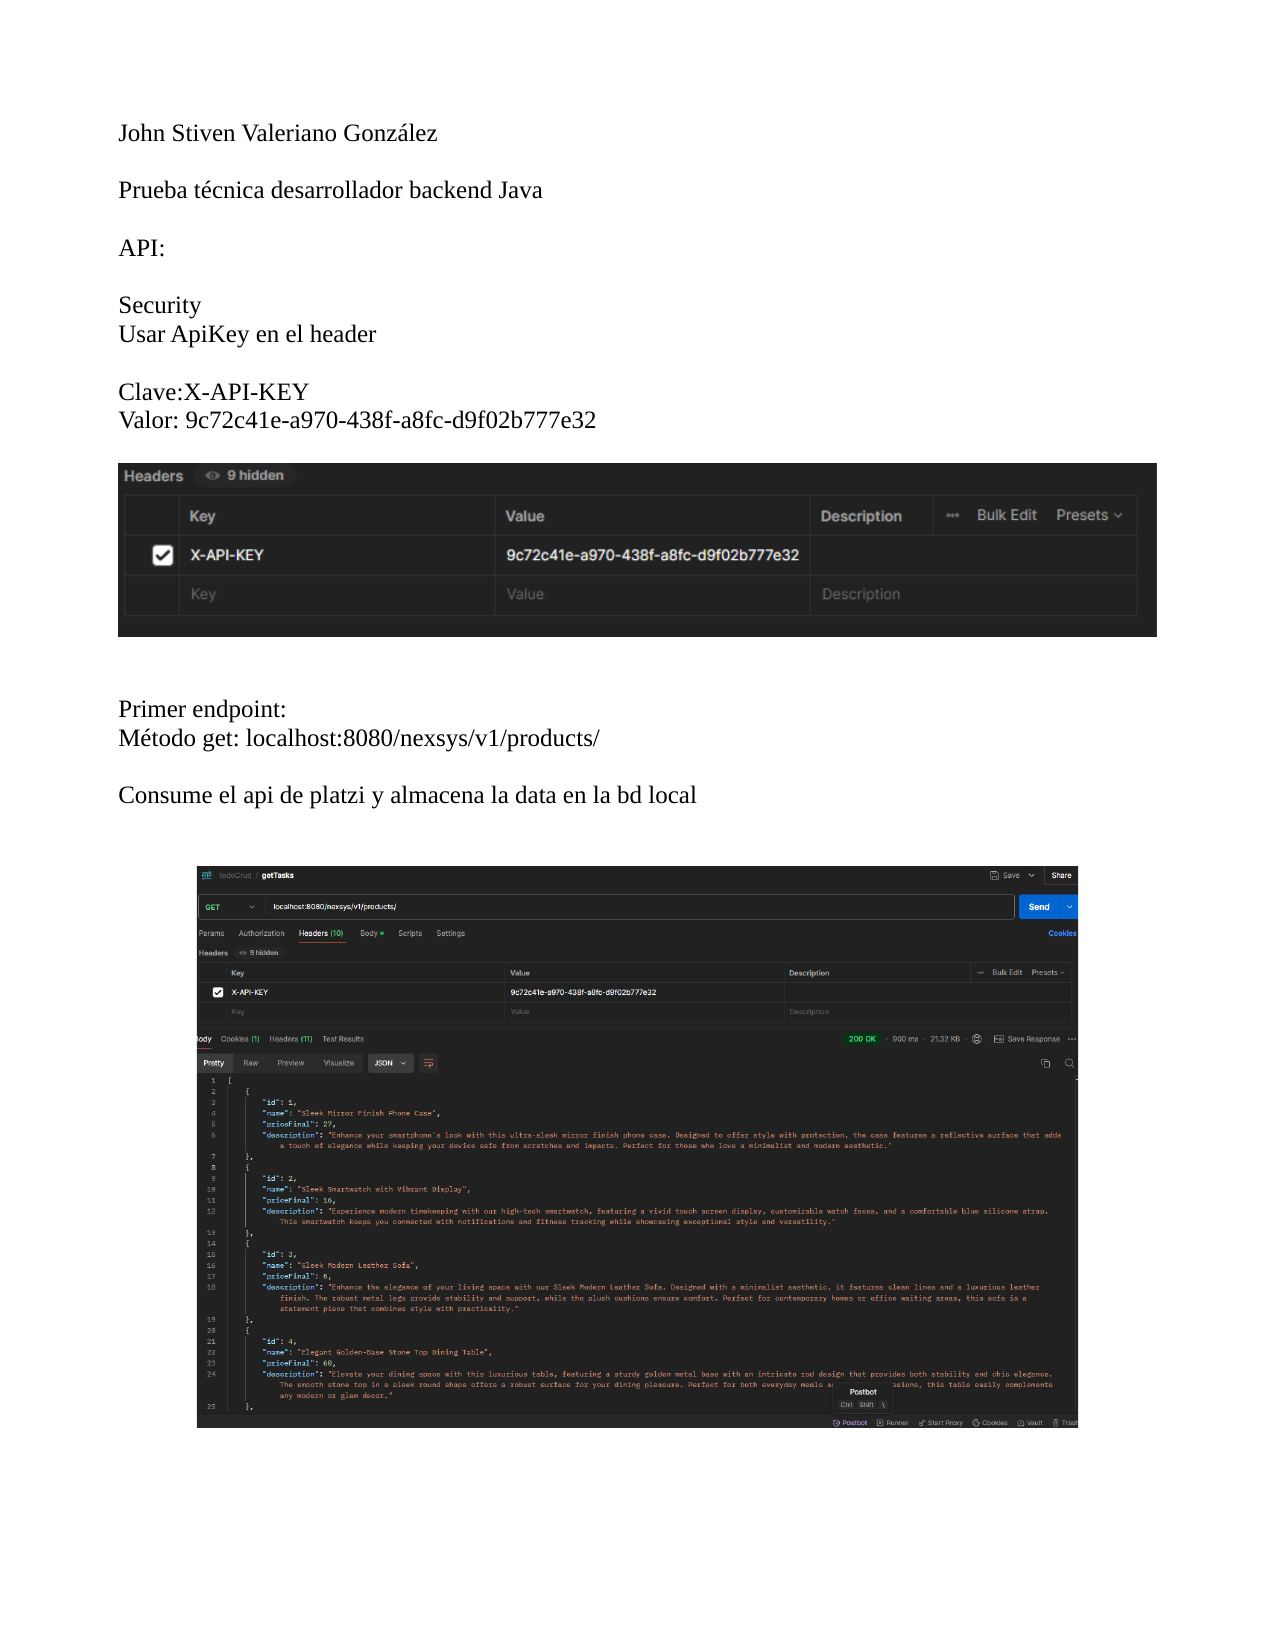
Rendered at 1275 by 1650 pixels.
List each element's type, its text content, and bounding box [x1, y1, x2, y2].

text Consume el api de platzi y almacena la data en la bd local [118, 781, 1157, 809]
picture [118, 463, 1157, 637]
text Primer endpoint: Método get: localhost:8080/nexsys/v1/products/ [118, 694, 1157, 752]
text API: [118, 233, 1157, 291]
text Clave:X-API-KEY Valor: 9c72c41e-a970-438f-a8fc-d9f02b777e32 [118, 377, 1157, 434]
text [118, 867, 1157, 1513]
text Prueba técnica desarrollador backend Java [118, 176, 1157, 204]
picture [196, 866, 1079, 1428]
text Security Usar ApiKey en el header [118, 291, 1157, 348]
text John Stiven Valeriano González [118, 118, 1157, 147]
